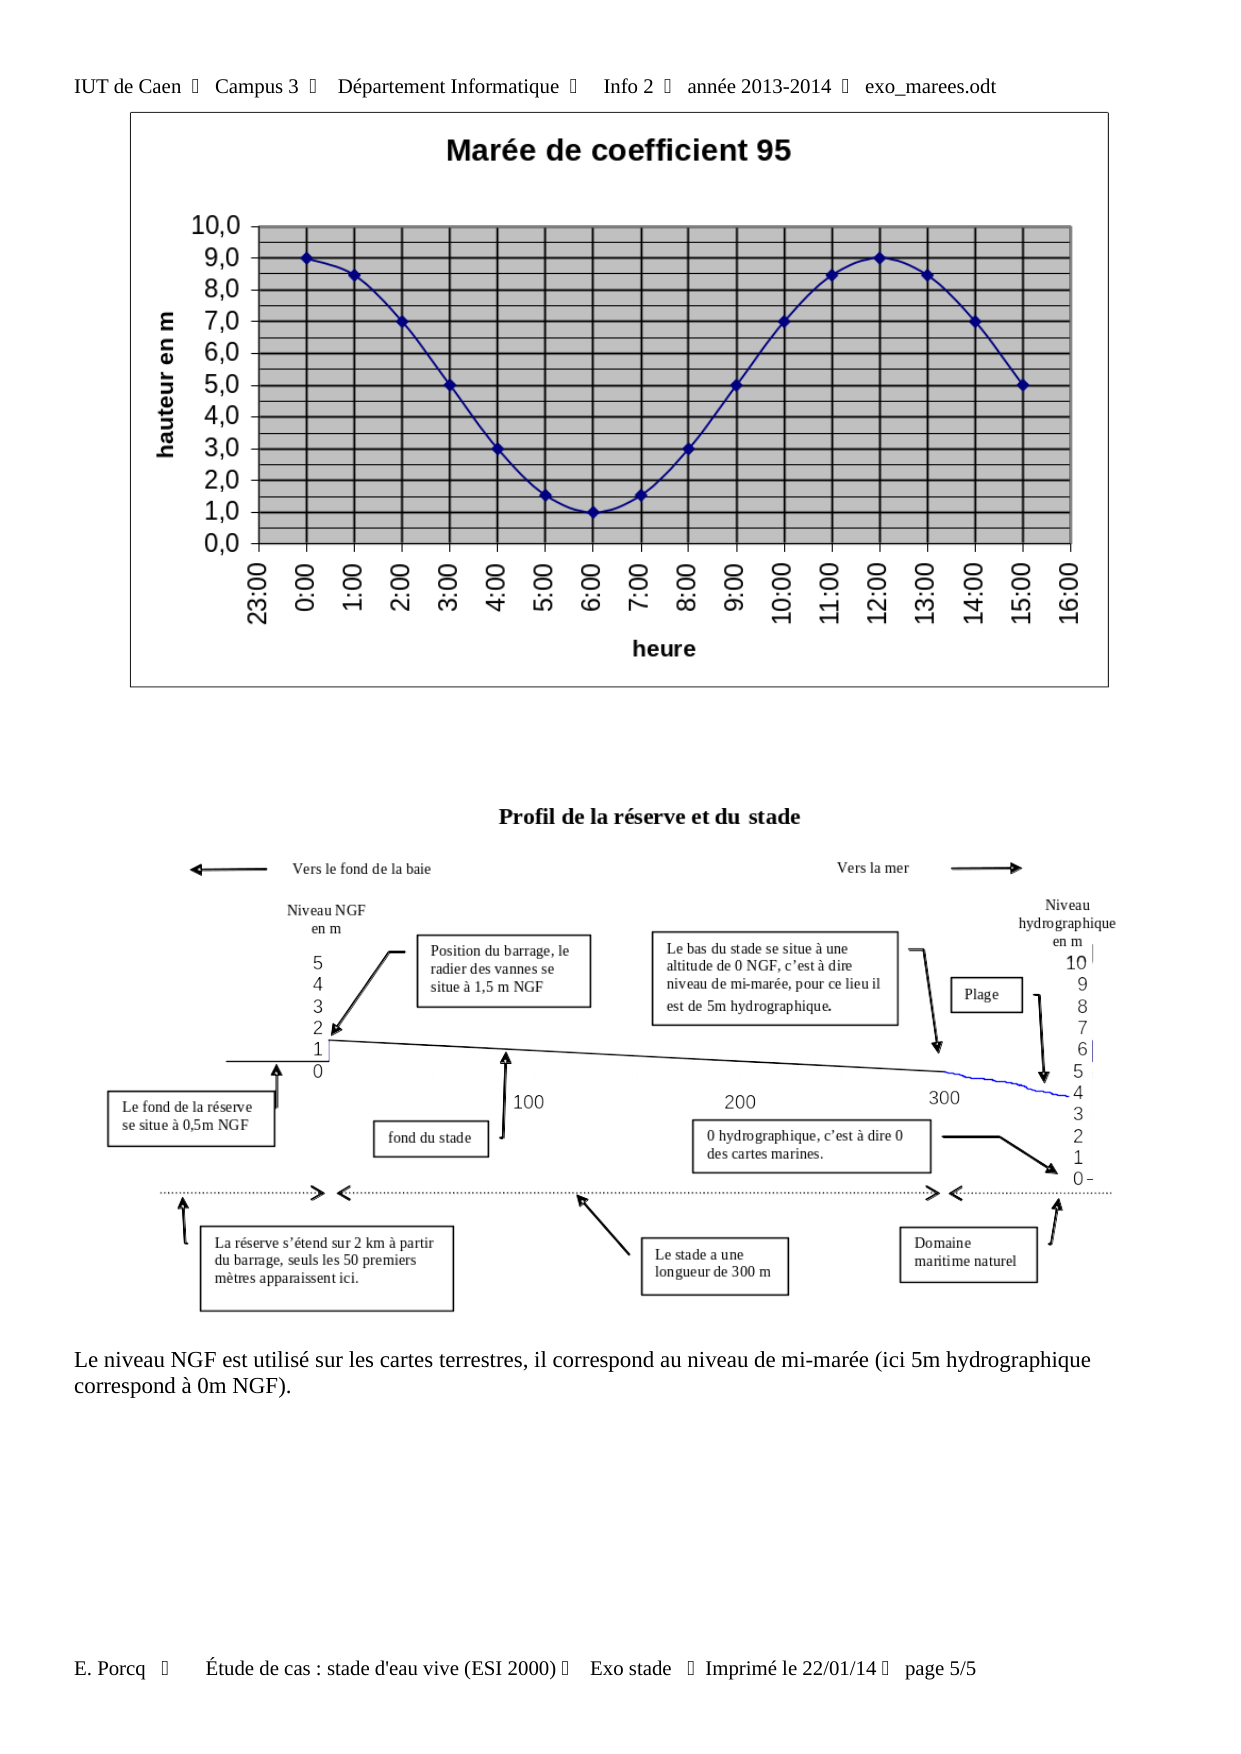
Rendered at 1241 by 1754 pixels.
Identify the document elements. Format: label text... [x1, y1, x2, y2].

text Le niveau NGF est utilisé sur les cartes terrestres, il correspond au niveau de mi-marée (ici 5m hydrographique correspond à 0m NGF). [74, 1346, 1167, 1398]
